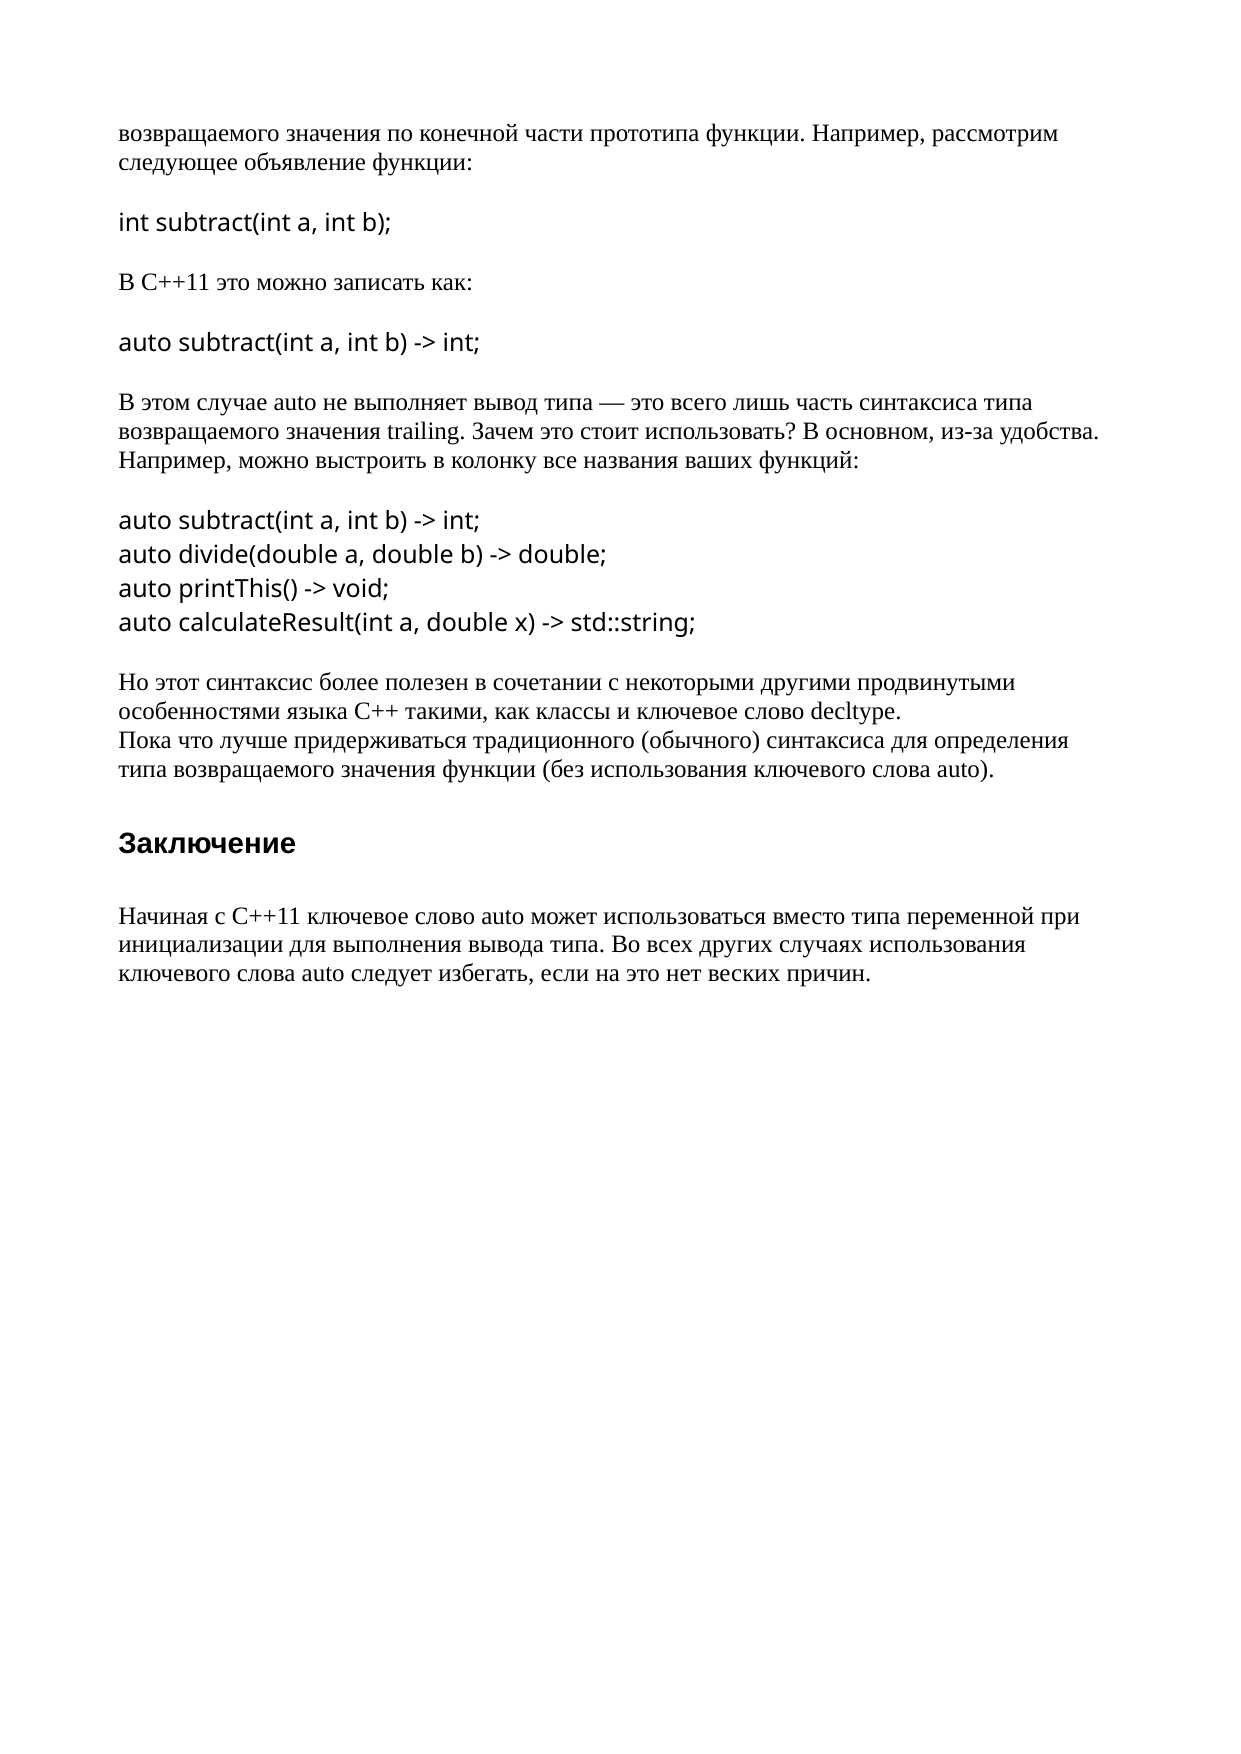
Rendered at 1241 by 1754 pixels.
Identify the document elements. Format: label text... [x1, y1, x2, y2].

text Начиная с C++11 ключевое слово auto может использоваться вместо типа переменной при инициализации для выполнения вывода типа. Во всех других случаях использования ключевого слова auto следует избегать, если на это нет веских причин. [118, 901, 1122, 987]
text auto printThis() -> void; [118, 571, 1122, 605]
text auto divide(double a, double b) -> double; [118, 537, 1122, 571]
text В этом случае auto не выполняет вывод типа — это всего лишь часть синтаксиса типа возвращаемого значения trailing. Зачем это стоит использовать? В основном, из-за удобства. Например, можно выстроить в колонку все названия ваших функций: [118, 387, 1122, 474]
text auto subtract(int a, int b) -> int; [118, 325, 1122, 359]
text Пока что лучше придерживаться традиционного (обычного) синтаксиса для определения типа возвращаемого значения функции (без использования ключевого слова auto). [118, 725, 1122, 782]
text auto calculateResult(int a, double x) -> std::string; [118, 605, 1122, 639]
text В C++11 это можно записать как: [118, 267, 1122, 296]
text auto subtract(int a, int b) -> int; [118, 502, 1122, 537]
text возвращаемого значения по конечной части прототипа функции. Например, рассмотрим следующее объявление функции: [118, 118, 1122, 176]
subtitle Заключение [118, 826, 1122, 859]
text Но этот синтаксис более полезен в сочетании с некоторыми другими продвинутыми особенностями языка C++ такими, как классы и ключевое слово decltype. [118, 667, 1122, 725]
text int subtract(int a, int b); [118, 204, 1122, 238]
